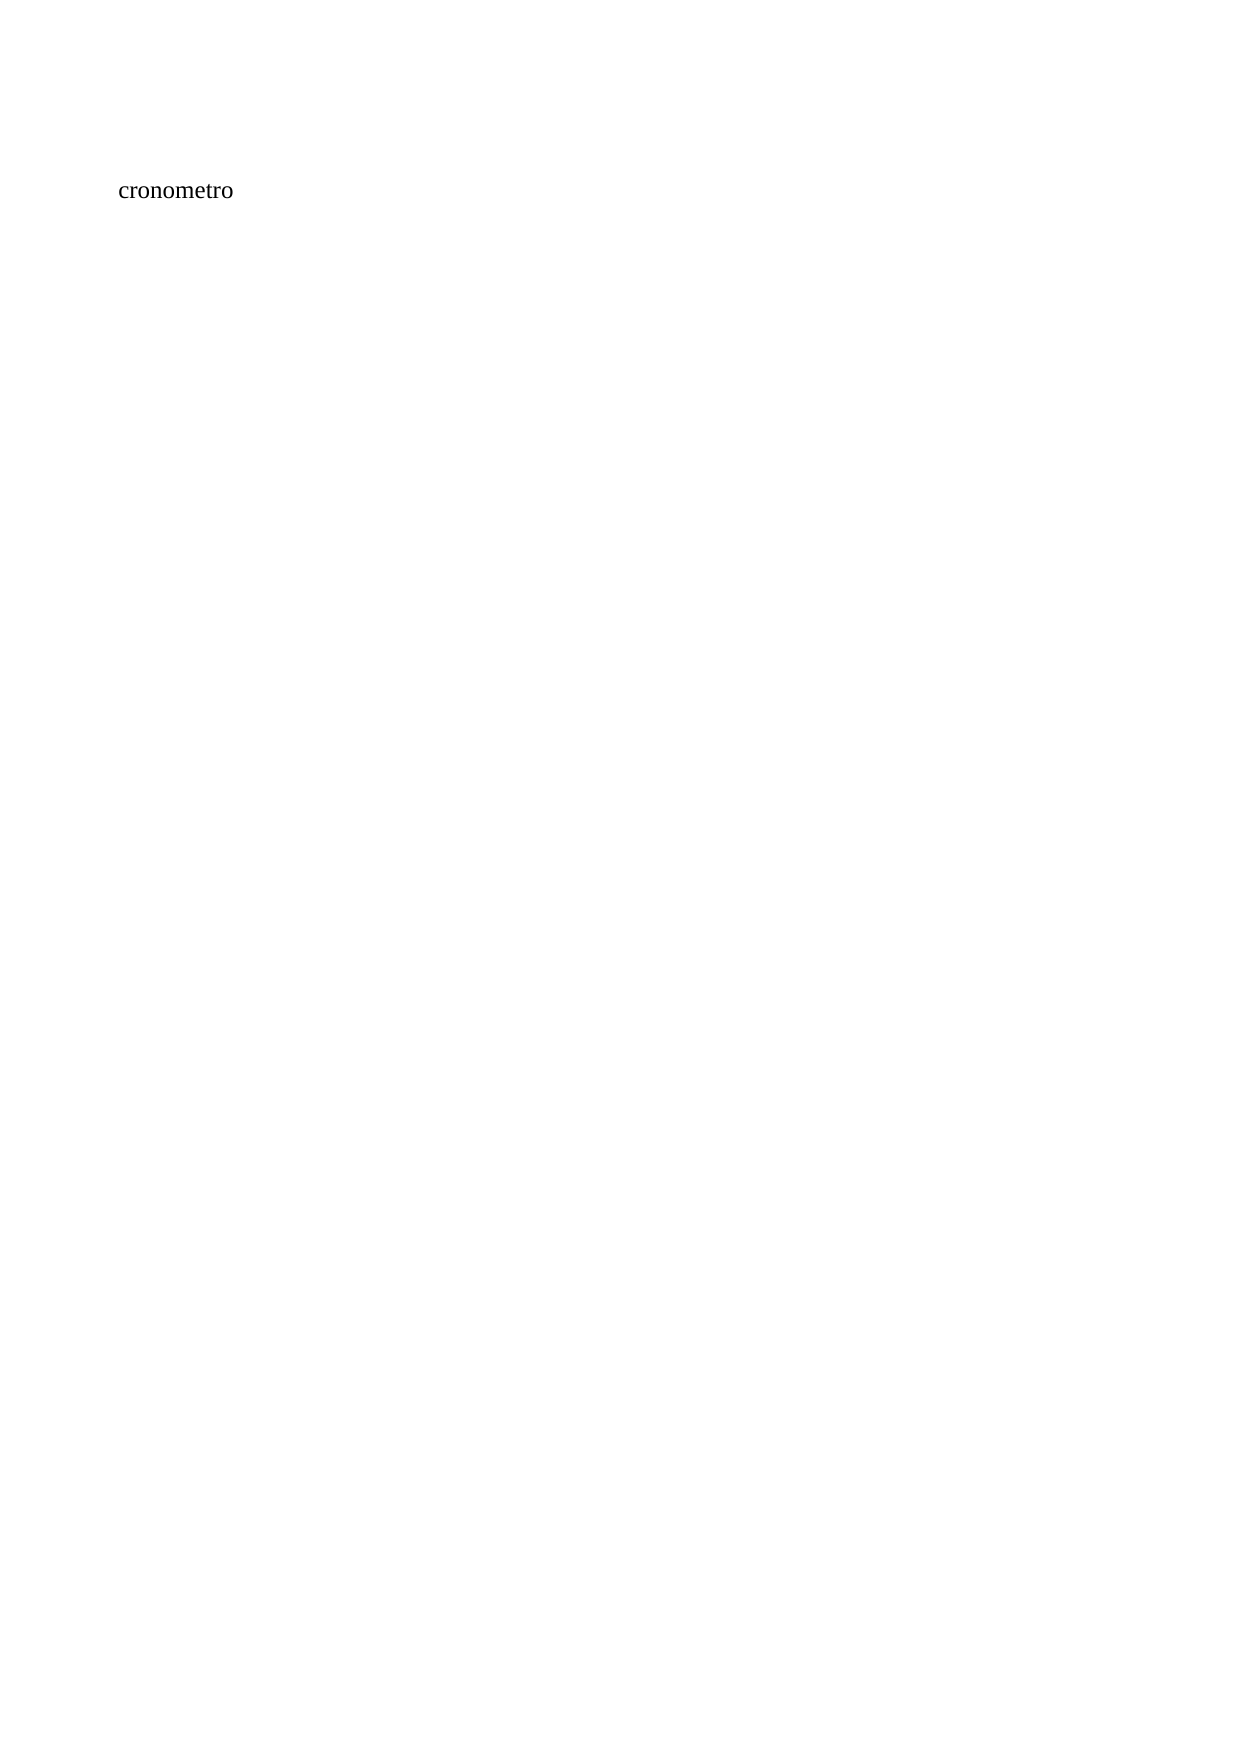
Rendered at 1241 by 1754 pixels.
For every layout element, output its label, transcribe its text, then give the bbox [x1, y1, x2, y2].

text cronometro [118, 176, 1122, 204]
